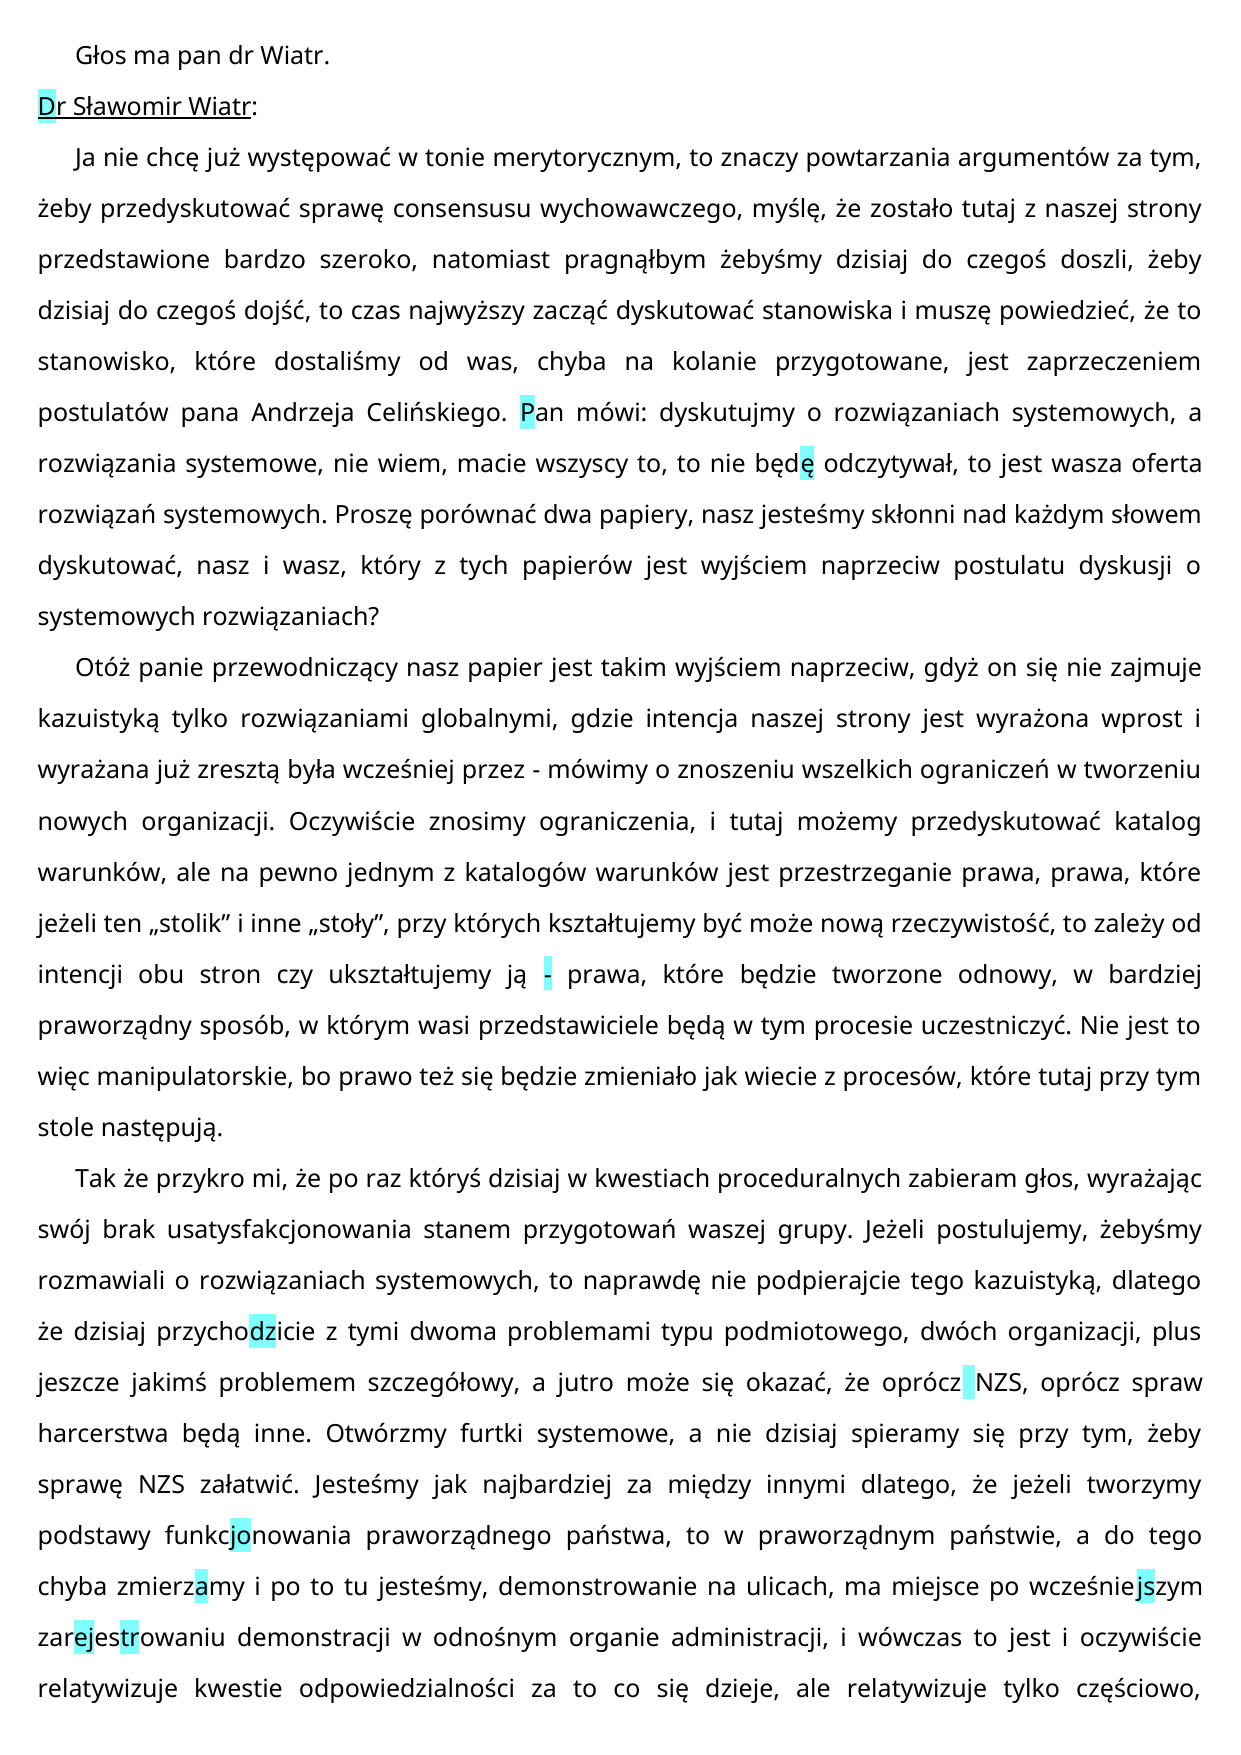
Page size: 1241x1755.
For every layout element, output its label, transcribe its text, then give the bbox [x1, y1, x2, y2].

text Tak że przykro mi, że po raz któryś dzisiaj w kwestiach proceduralnych zabieram głos, wyrażając swój brak usatysfakcjonowania stanem przygotowań waszej grupy. Jeżeli postulujemy, żebyśmy rozmawiali o rozwiązaniach systemowych, to naprawdę nie podpierajcie tego kazuistyką, dlatego że dzisiaj przychodzicie z tymi dwoma problemami typu podmiotowego, dwóch organizacji, plus jeszcze jakimś problemem szczegółowy, a jutro może się okazać, że oprócz NZS, oprócz spraw harcerstwa będą inne. Otwórzmy furtki systemowe, a nie dzisiaj spieramy się przy tym, żeby sprawę NZS załatwić. Jesteśmy jak najbardziej za między innymi dlatego, że jeżeli tworzymy podstawy funkcjonowania praworządnego państwa, to w praworządnym państwie, a do tego chyba zmierzamy i po to tu jesteśmy, demonstrowanie na ulicach, ma miejsce po wcześniejszym zarejestrowaniu demonstracji w odnośnym organie administracji, i wówczas to jest i oczywiście relatywizuje kwestie odpowiedzialności za to co się dzieje, ale relatywizuje tylko częściowo, [37, 1160, 1203, 1705]
text Głos ma pan dr Wiatr. [37, 37, 1203, 72]
text Ja nie chcę już występować w tonie merytorycznym, to znaczy powtarzania argumentów za tym, żeby przedyskutować sprawę consensusu wychowawczego, myślę, że zostało tutaj z naszej strony przedstawione bardzo szeroko, natomiast pragnąłbym żebyśmy dzisiaj do czegoś doszli, żeby dzisiaj do czegoś dojść, to czas najwyższy zacząć dyskutować stanowiska i muszę powiedzieć, że to stanowisko, które dostaliśmy od was, chyba na kolanie przygotowane, jest zaprzeczeniem postulatów pana Andrzeja Celińskiego. Pan mówi: dyskutujmy o rozwiązaniach systemowych, a rozwiązania systemowe, nie wiem, macie wszyscy to, to nie będę odczytywał, to jest wasza oferta rozwiązań systemowych. Proszę porównać dwa papiery, nasz jesteśmy skłonni nad każdym słowem dyskutować, nasz i wasz, który z tych papierów jest wyjściem naprzeciw postulatu dyskusji o systemowych rozwiązaniach? [37, 139, 1203, 633]
text Dr Sławomir Wiatr: [37, 88, 1203, 123]
text Otóż panie przewodniczący nasz papier jest takim wyjściem naprzeciw, gdyż on się nie zajmuje kazuistyką tylko rozwiązaniami globalnymi, gdzie intencja naszej strony jest wyrażona wprost i wyrażana już zresztą była wcześniej przez - mówimy o znoszeniu wszelkich ograniczeń w tworzeniu nowych organizacji. Oczywiście znosimy ograniczenia, i tutaj możemy przedyskutować katalog warunków, ale na pewno jednym z katalogów warunków jest przestrzeganie prawa, prawa, które jeżeli ten „stolik” i inne „stoły”, przy których kształtujemy być może nową rzeczywistość, to zależy od intencji obu stron czy ukształtujemy ją - prawa, które będzie tworzone odnowy, w bardziej praworządny sposób, w którym wasi przedstawiciele będą w tym procesie uczestniczyć. Nie jest to więc manipulatorskie, bo prawo też się będzie zmieniało jak wiecie z procesów, które tutaj przy tym stole następują. [37, 650, 1203, 1143]
